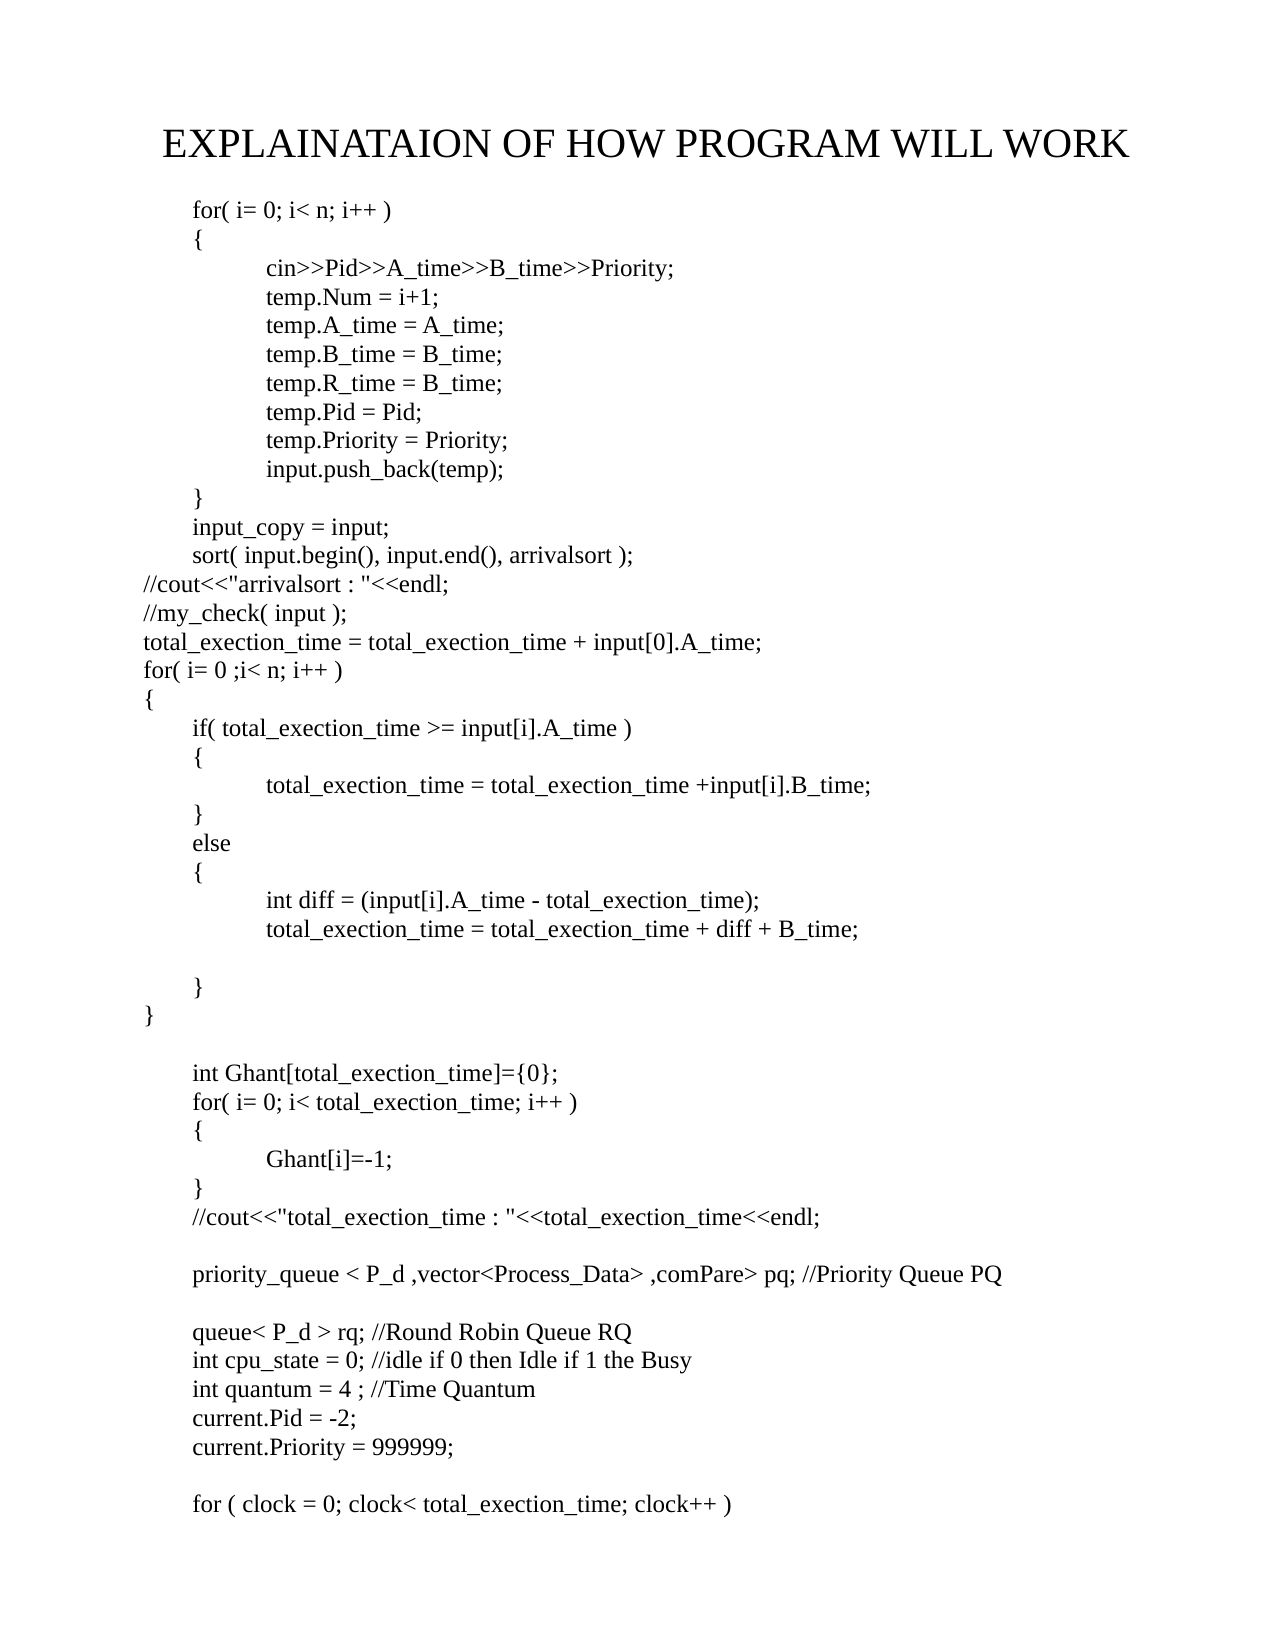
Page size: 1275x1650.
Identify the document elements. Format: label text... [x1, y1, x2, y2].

text sort( input.begin(), input.end(), arrivalsort ); [118, 541, 1157, 569]
text //cout<<"arrivalsort : "<<endl; [118, 569, 1157, 598]
text temp.Num = i+1; [118, 282, 1157, 311]
text if( total_exection_time >= input[i].A_time ) [118, 713, 1157, 742]
text for( i= 0 ;i< n; i++ ) [118, 656, 1157, 684]
text total_exection_time = total_exection_time + diff + B_time; [118, 914, 1157, 943]
text for( i= 0; i< total_exection_time; i++ ) [118, 1087, 1157, 1116]
text int Ghant[total_exection_time]={0}; [118, 1058, 1157, 1087]
text int cpu_state = 0; //idle if 0 then Idle if 1 the Busy [118, 1346, 1157, 1374]
text input_copy = input; [118, 512, 1157, 541]
text //cout<<"total_exection_time : "<<total_exection_time<<endl; [118, 1202, 1157, 1231]
text { [118, 742, 1157, 771]
text temp.A_time = A_time; [118, 311, 1157, 339]
text { [118, 857, 1157, 886]
text } [118, 972, 1157, 1001]
text temp.R_time = B_time; [118, 368, 1157, 397]
text total_exection_time = total_exection_time +input[i].B_time; [118, 771, 1157, 799]
text { [118, 1116, 1157, 1144]
text } [118, 483, 1157, 512]
text } [118, 1173, 1157, 1202]
text { [118, 684, 1157, 713]
text for( i= 0; i< n; i++ ) [118, 196, 1157, 224]
text input.push_back(temp); [118, 454, 1157, 483]
text queue< P_d > rq; //Round Robin Queue RQ [118, 1317, 1157, 1346]
text //my_check( input ); [118, 598, 1157, 627]
text cin>>Pid>>A_time>>B_time>>Priority; [118, 253, 1157, 282]
text temp.Pid = Pid; [118, 397, 1157, 426]
text } [118, 1001, 1157, 1029]
text } [118, 799, 1157, 828]
text temp.B_time = B_time; [118, 339, 1157, 368]
text current.Pid = -2; [118, 1403, 1157, 1432]
text Ghant[i]=-1; [118, 1144, 1157, 1173]
text current.Priority = 999999; [118, 1432, 1157, 1461]
text for ( clock = 0; clock< total_exection_time; clock++ ) [118, 1489, 1157, 1518]
text int quantum = 4 ; //Time Quantum [118, 1374, 1157, 1403]
text total_exection_time = total_exection_time + input[0].A_time; [118, 627, 1157, 656]
text priority_queue < P_d ,vector<Process_Data> ,comPare> pq; //Priority Queue PQ [118, 1259, 1157, 1288]
text int diff = (input[i].A_time - total_exection_time); [118, 886, 1157, 914]
text { [118, 224, 1157, 253]
text temp.Priority = Priority; [118, 426, 1157, 454]
text else [118, 828, 1157, 857]
